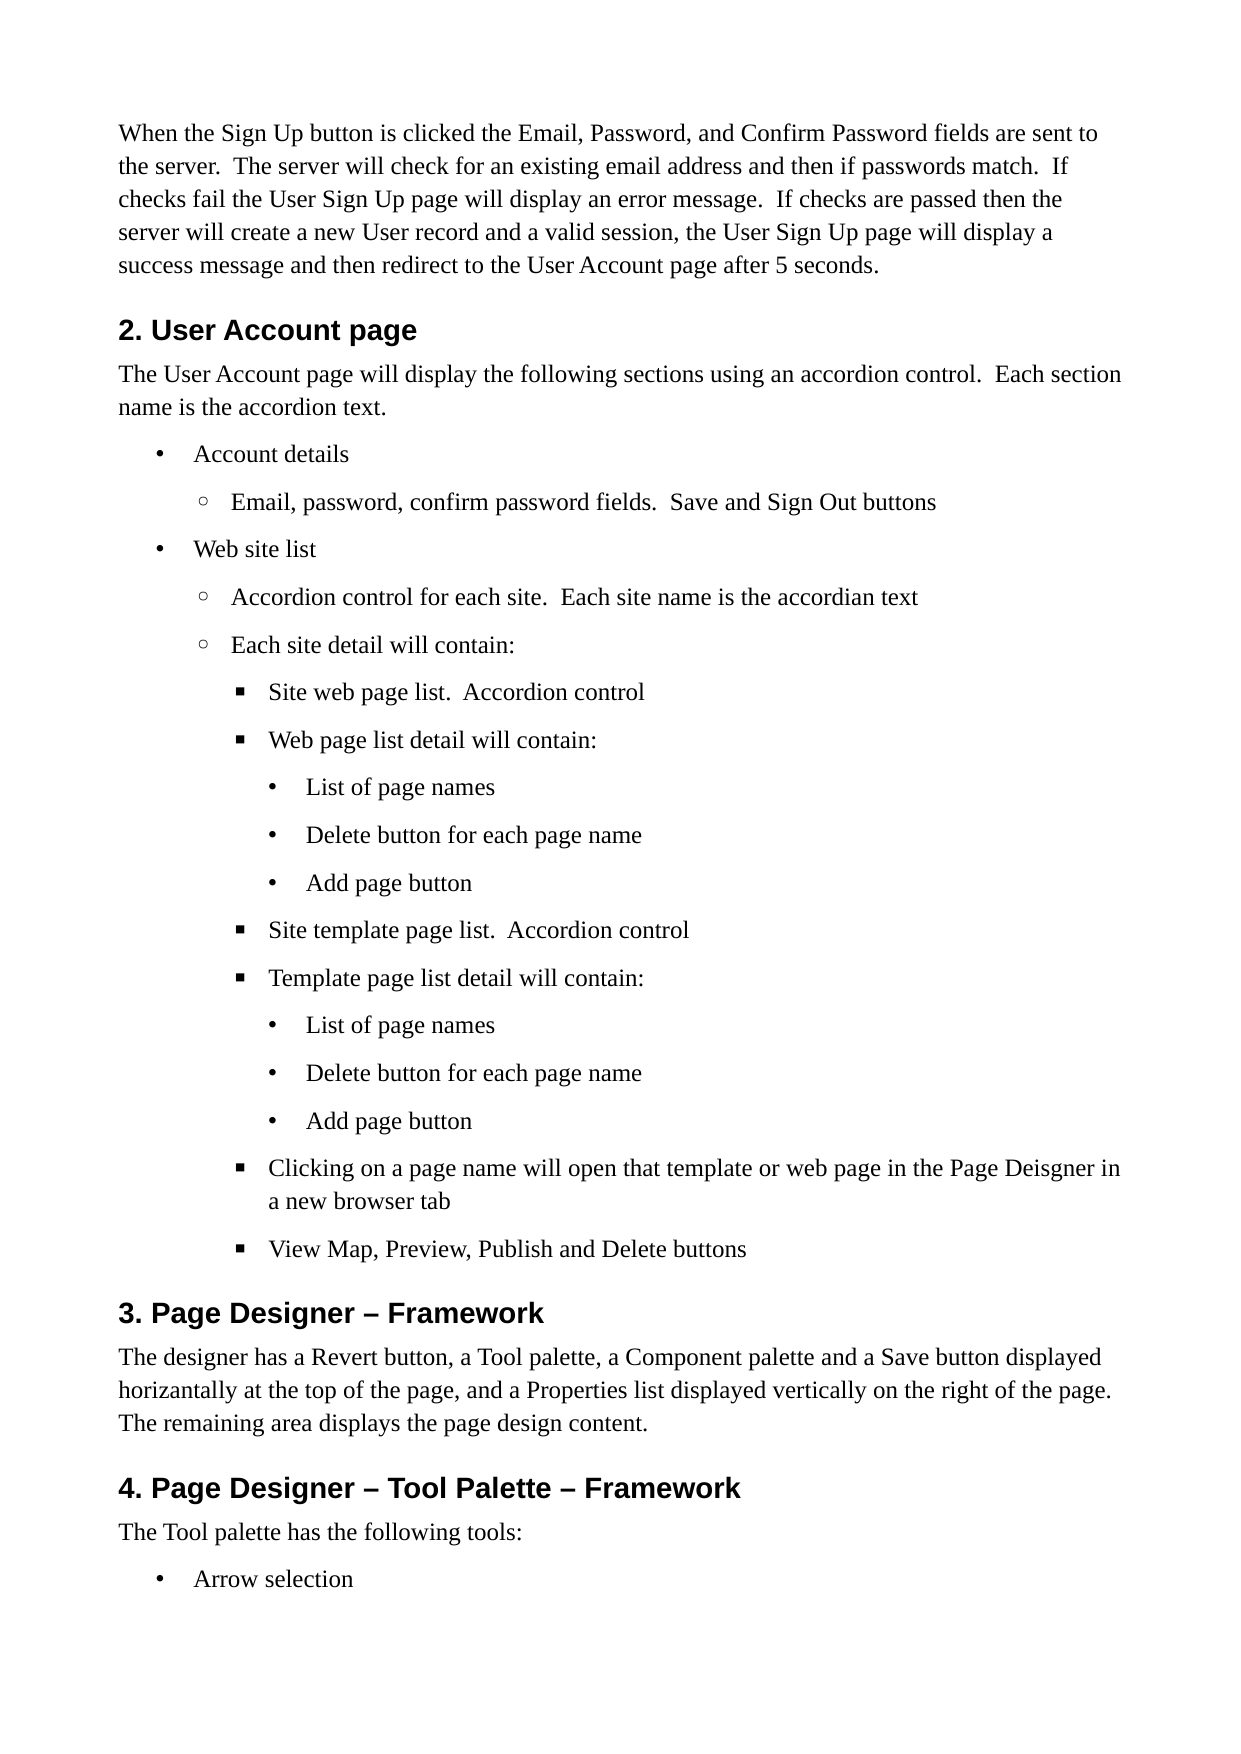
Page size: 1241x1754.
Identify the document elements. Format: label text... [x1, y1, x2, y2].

text The Tool palette has the following tools: [118, 1517, 1122, 1546]
list Delete button for each page name [268, 1058, 1122, 1087]
list Web page list detail will contain: [231, 725, 1122, 754]
list Add page button [268, 1106, 1122, 1134]
list Email, password, confirm password fields. Save and Sign Out buttons [193, 487, 1122, 516]
list Site template page list. Accordion control [231, 915, 1122, 944]
list List of page names [268, 772, 1122, 801]
list Delete button for each page name [268, 820, 1122, 849]
list Template page list detail will contain: [231, 963, 1122, 992]
list List of page names [268, 1011, 1122, 1039]
subtitle Page Designer – Framework [118, 1296, 1122, 1330]
text The User Account page will display the following sections using an accordion control. Each section name is the accordion text. [118, 359, 1122, 420]
list Site web page list. Accordion control [231, 677, 1122, 706]
text When the Sign Up button is clicked the Email, Password, and Confirm Password fields are sent to the server. The server will check for an existing email address and then if passwords match. If checks fail the User Sign Up page will display an error message. If checks are passed then the server will create a new User record and a valid session, the User Sign Up page will display a success message and then redirect to the User Account page after 5 seconds. [118, 118, 1122, 279]
list Each site detail will contain: [193, 630, 1122, 658]
list View Map, Preview, Publish and Delete buttons [231, 1234, 1122, 1263]
list Account details [156, 439, 1122, 468]
subtitle Page Designer – Tool Palette – Framework [118, 1471, 1122, 1504]
list Accordion control for each site. Each site name is the accordian text [193, 582, 1122, 611]
text The designer has a Revert button, a Tool palette, a Component palette and a Save button displayed horizantally at the top of the page, and a Properties list displayed vertically on the right of the page. The remaining area displays the page design content. [118, 1342, 1122, 1437]
list Add page button [268, 868, 1122, 896]
list Clicking on a page name will open that template or web page in the Page Deisgner in a new browser tab [231, 1153, 1122, 1215]
list Web site list [156, 534, 1122, 563]
list Arrow selection [156, 1564, 1122, 1593]
subtitle User Account page [118, 312, 1122, 346]
